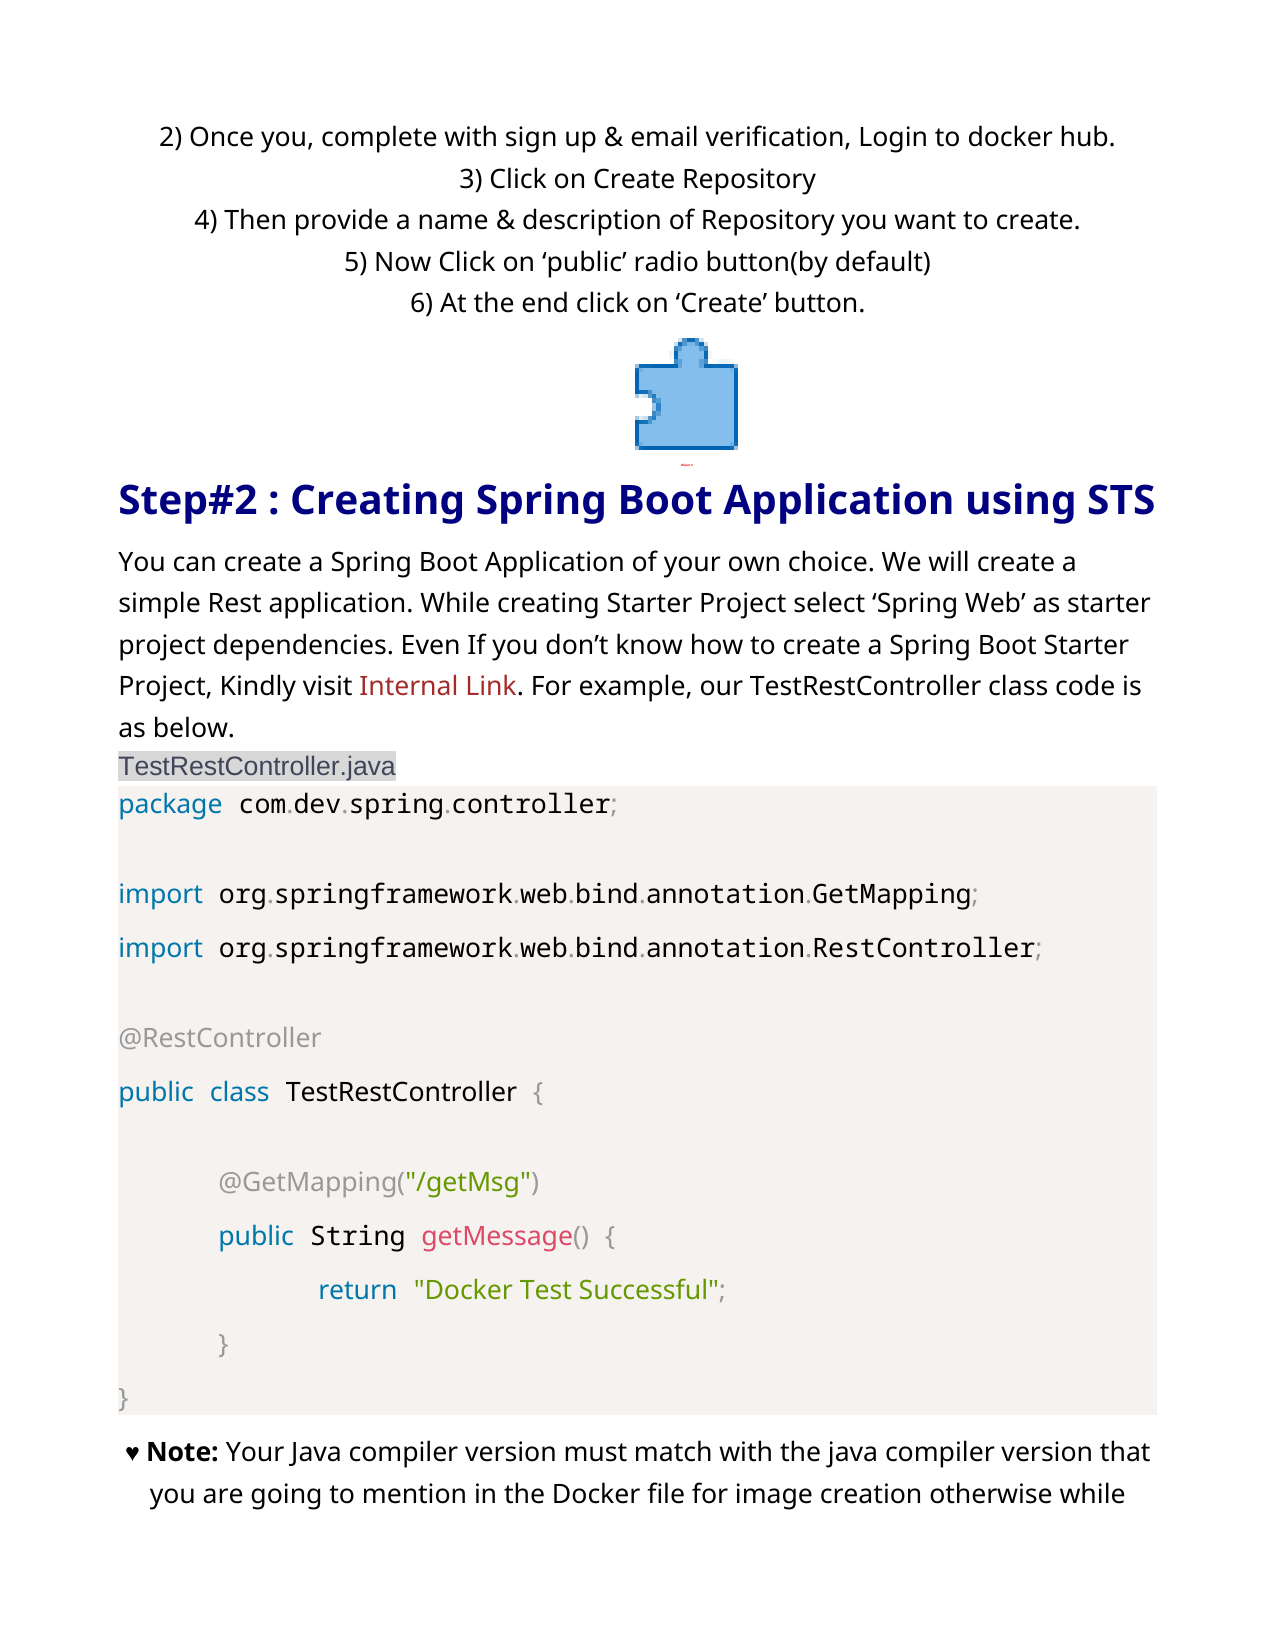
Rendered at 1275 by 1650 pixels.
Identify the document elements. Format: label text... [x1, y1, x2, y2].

text package com.dev.spring.controller; [118, 786, 1157, 822]
text } [118, 1325, 1157, 1361]
text @RestController [118, 1019, 1157, 1055]
text import org.springframework.web.bind.annotation.GetMapping; [118, 875, 1157, 911]
subtitle Step#2 : Creating Spring Boot Application using STS [118, 471, 1157, 526]
text import org.springframework.web.bind.annotation.RestController; [118, 929, 1157, 965]
text TestRestController.java [118, 751, 1157, 781]
text You can create a Spring Boot Application of your own choice. We will create a simple Rest application. While creating Starter Project select ‘Spring Web’ as starter project dependencies. Even If you don’t know how to create a Spring Boot Starter Project, Kindly visit Internal Link. For example, our TestRestController class code is as below. [118, 543, 1157, 745]
text 2) Once you, complete with sign up & email verification, Login to docker hub. 3) Click on Create Repository 4) Then provide a name & description of Repository you want to create. 5) Now Click on ‘public’ radio button(by default) 6) At the end click on ‘Create’ button. [118, 118, 1157, 321]
text public class TestRestController { [118, 1073, 1157, 1109]
text ♥ Note: Your Java compiler version must match with the java compiler version that you are going to mention in the Docker file for image creation otherwise while [118, 1433, 1157, 1511]
text return "Docker Test Successful"; [118, 1271, 1157, 1307]
text @GetMapping("/getMsg") [118, 1163, 1157, 1199]
text public String getMessage() { [118, 1217, 1157, 1253]
text } [118, 1379, 1157, 1415]
